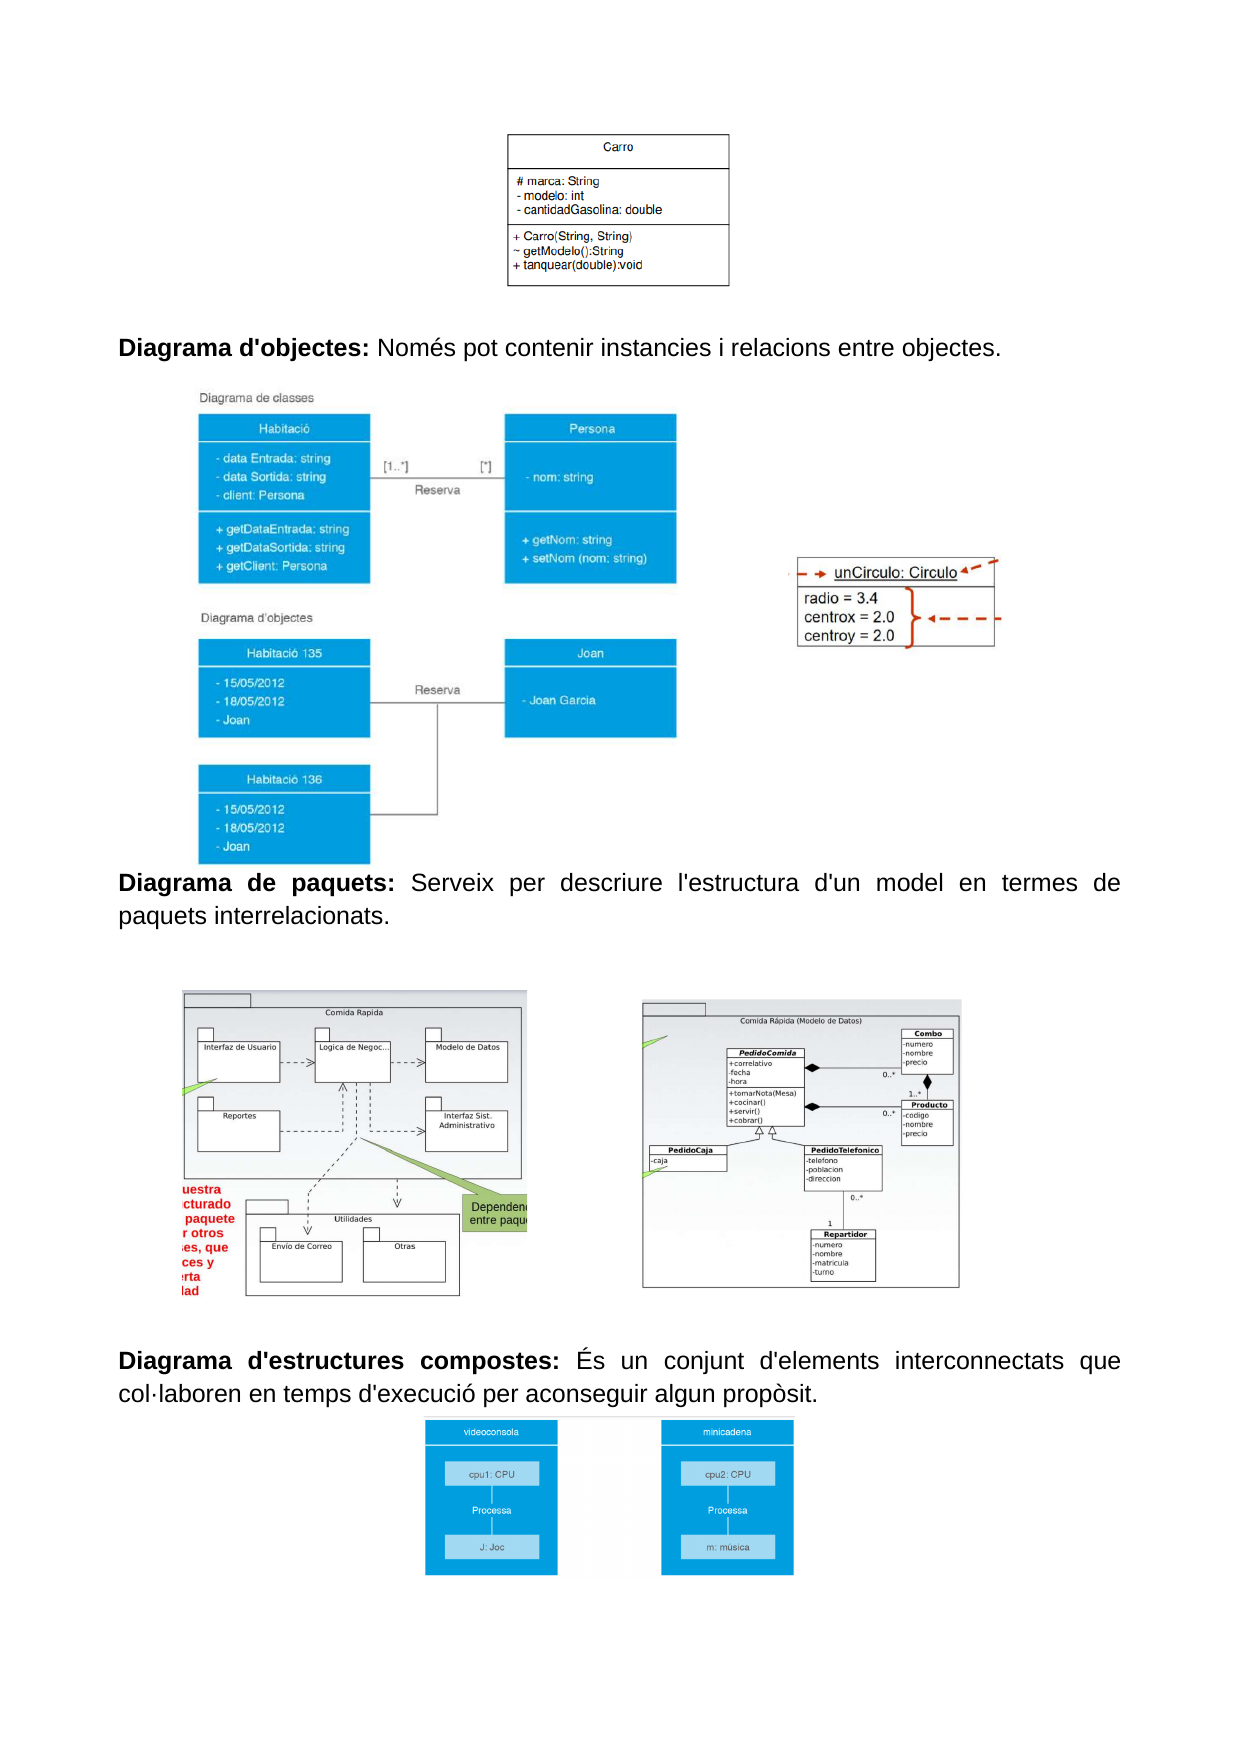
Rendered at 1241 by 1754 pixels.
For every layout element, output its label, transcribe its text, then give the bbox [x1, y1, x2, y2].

text Diagrama d'estructures compostes: És un conjunt d'elements interconnectats que col·laboren en temps d'execució per aconseguir algun propòsit. [118, 1346, 1122, 1407]
picture [423, 1416, 796, 1581]
text Diagrama d'objectes: Només pot contenir instancies i relacions entre objectes. [118, 333, 1122, 362]
picture [190, 388, 686, 869]
picture [501, 122, 739, 296]
text Diagrama de paquets: Serveix per descriure l'estructura d'un model en termes de paquets interrelacionats. [118, 366, 1122, 930]
picture [182, 988, 528, 1313]
picture [788, 542, 1002, 663]
picture [642, 995, 962, 1290]
